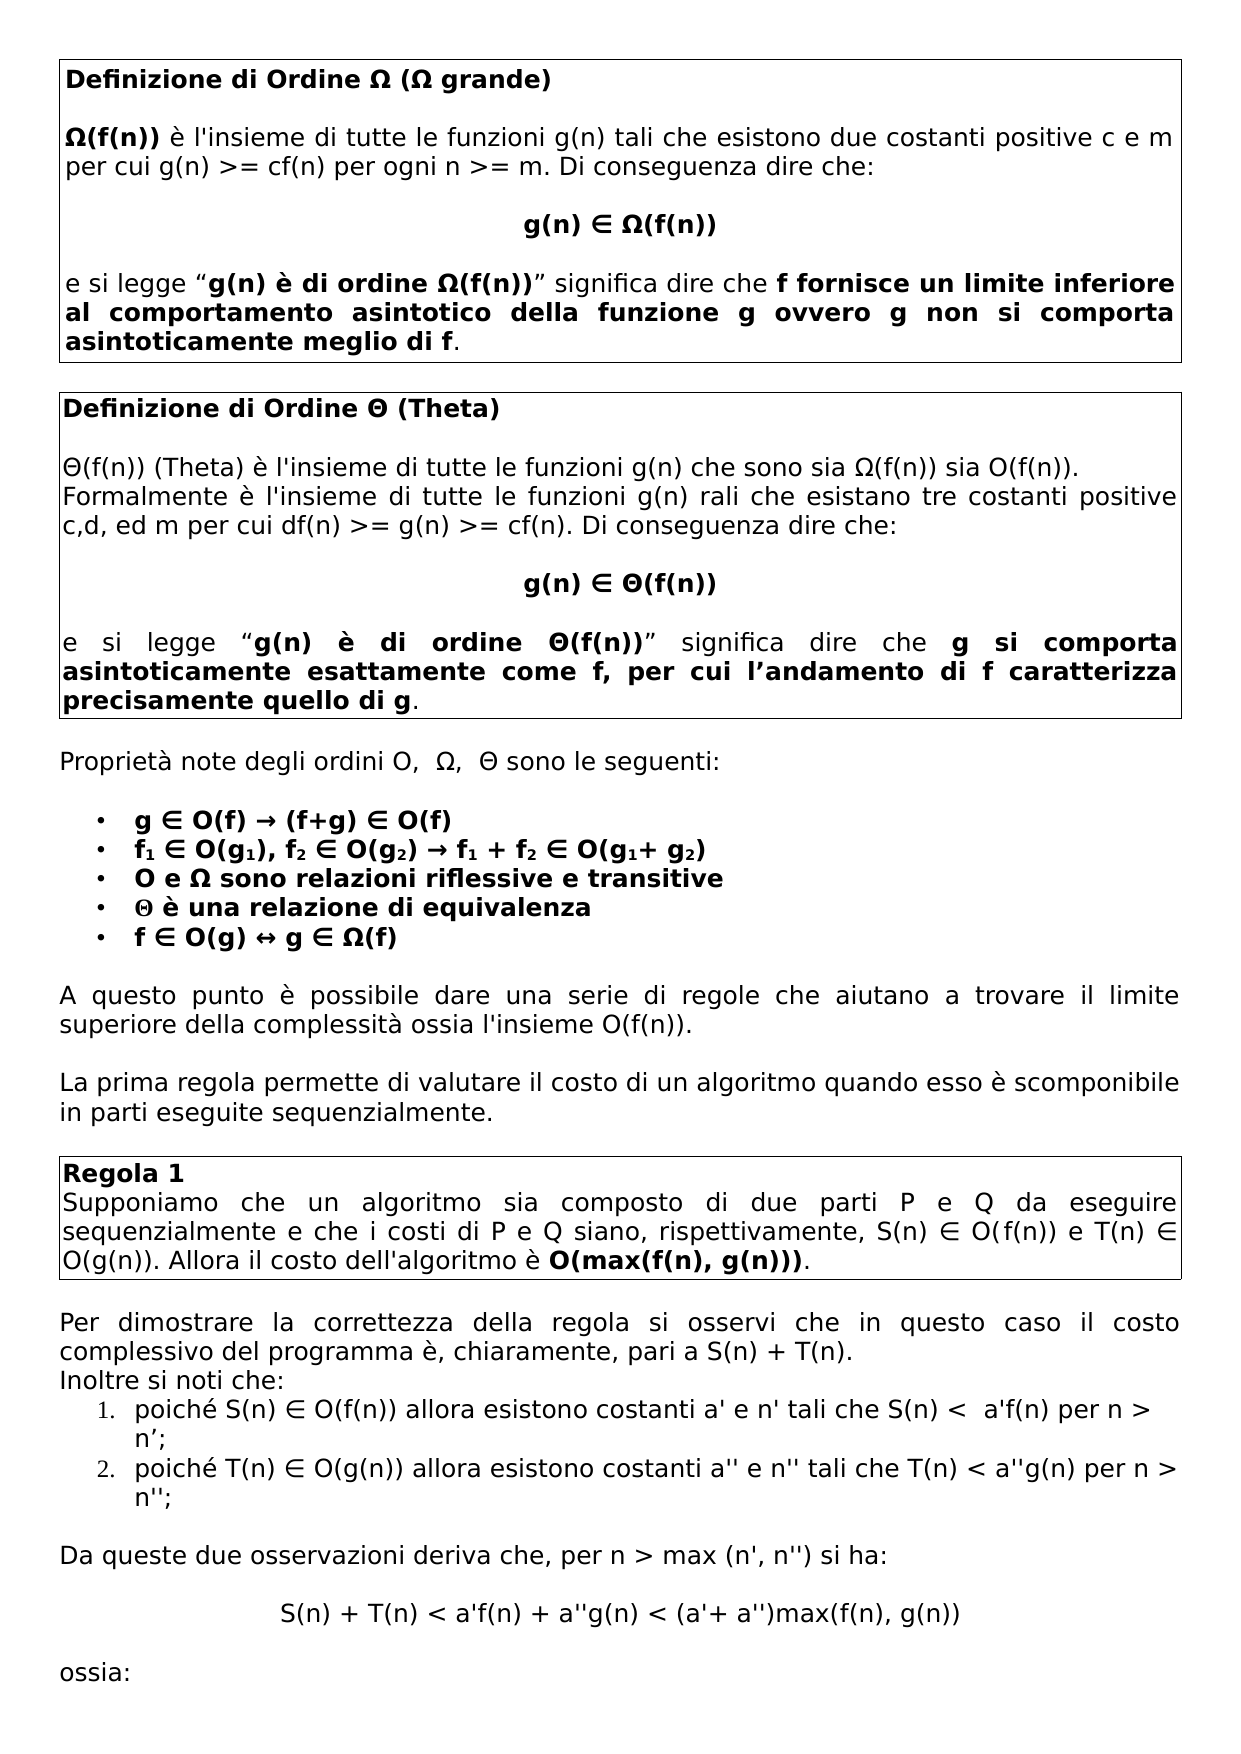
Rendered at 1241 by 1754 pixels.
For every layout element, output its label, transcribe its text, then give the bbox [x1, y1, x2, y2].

text e si legge “g(n) è di ordine Θ(f(n))” significa dire che g si comporta asintoticamente esattamente come f, per cui l’andamento di f caratterizza precisamente quello di g. [60, 625, 1181, 718]
table_header Definizione di Ordine Ω (Ω grande) Ω(f(n)) è l'insieme di tutte le funzioni g(n) tali che esistono due costanti positive c e m per cui g(n) >= cf(n) per ogni n >= m. Di conseguenza dire che: g(n) ∈ Ω(f(n)) e si legge “g(n) è di ordine Ω(f(n))” significa dire che f fornisce un limite inferiore al comportamento asintotico della funzione g ovvero g non si comporta asintoticamente meglio di f. [60, 60, 1181, 362]
text Formalmente è l'insieme di tutte le funzioni g(n) rali che esistano tre costanti positive c,d, ed m per cui df(n) >= g(n) >= cf(n). Di conseguenza dire che: [60, 479, 1181, 540]
text Inoltre si noti che: [59, 1366, 1181, 1395]
text Proprietà note degli ordini O, Ω, Θ sono le seguenti: [59, 748, 1181, 777]
text ossia: [59, 1658, 1181, 1687]
list Θ è una relazione di equivalenza [97, 893, 1181, 923]
list poiché T(n) ∈ O(g(n)) allora esistono costanti a'' e n'' tali che T(n) < a''g(n) per n > n''; [97, 1454, 1181, 1512]
text Regola 1 [60, 1157, 1181, 1185]
list poiché S(n) ∈ O(f(n)) allora esistono costanti a' e n' tali che S(n) < a'f(n) per n > n’; [97, 1395, 1181, 1454]
text Θ(f(n)) (Theta) è l'insieme di tutte le funzioni g(n) che sono sia Ω(f(n)) sia O(f(n)). [60, 450, 1181, 479]
list g ∈ O(f) → (f+g) ∈ O(f) [97, 806, 1181, 835]
text S(n) + T(n) < a'f(n) + a''g(n) < (a'+ a'')max(f(n), g(n)) [59, 1599, 1181, 1628]
text g(n) ∈ Θ(f(n)) [60, 567, 1181, 599]
list O e Ω sono relazioni riflessive e transitive [97, 864, 1181, 893]
text La prima regola permette di valutare il costo di un algoritmo quando esso è scomponibile in parti eseguite sequenzialmente. [59, 1068, 1181, 1127]
text Definizione di Ordine Θ (Theta) [60, 393, 1181, 424]
text A questo punto è possibile dare una serie di regole che aiutano a trovare il limite superiore della complessità ossia l'insieme O(f(n)). [59, 981, 1181, 1039]
text Supponiamo che un algoritmo sia composto di due parti P e Q da eseguire sequenzialmente e che i costi di P e Q siano, rispettivamente, S(n) ∈ O(f(n)) e T(n) ∈ O(g(n)). Allora il costo dell'algoritmo è O(max(f(n), g(n))). [60, 1185, 1181, 1279]
list f1 ∈ O(g1), f2 ∈ O(g2) → f1 + f2 ∈ O(g1+ g2) [97, 835, 1181, 864]
list f ∈ O(g) ↔ g ∈ Ω(f) [97, 923, 1181, 952]
text Da queste due osservazioni deriva che, per n > max (n', n'') si ha: [59, 1541, 1181, 1570]
text Per dimostrare la correttezza della regola si osservi che in questo caso il costo complessivo del programma è, chiaramente, pari a S(n) + T(n). [59, 1308, 1181, 1366]
